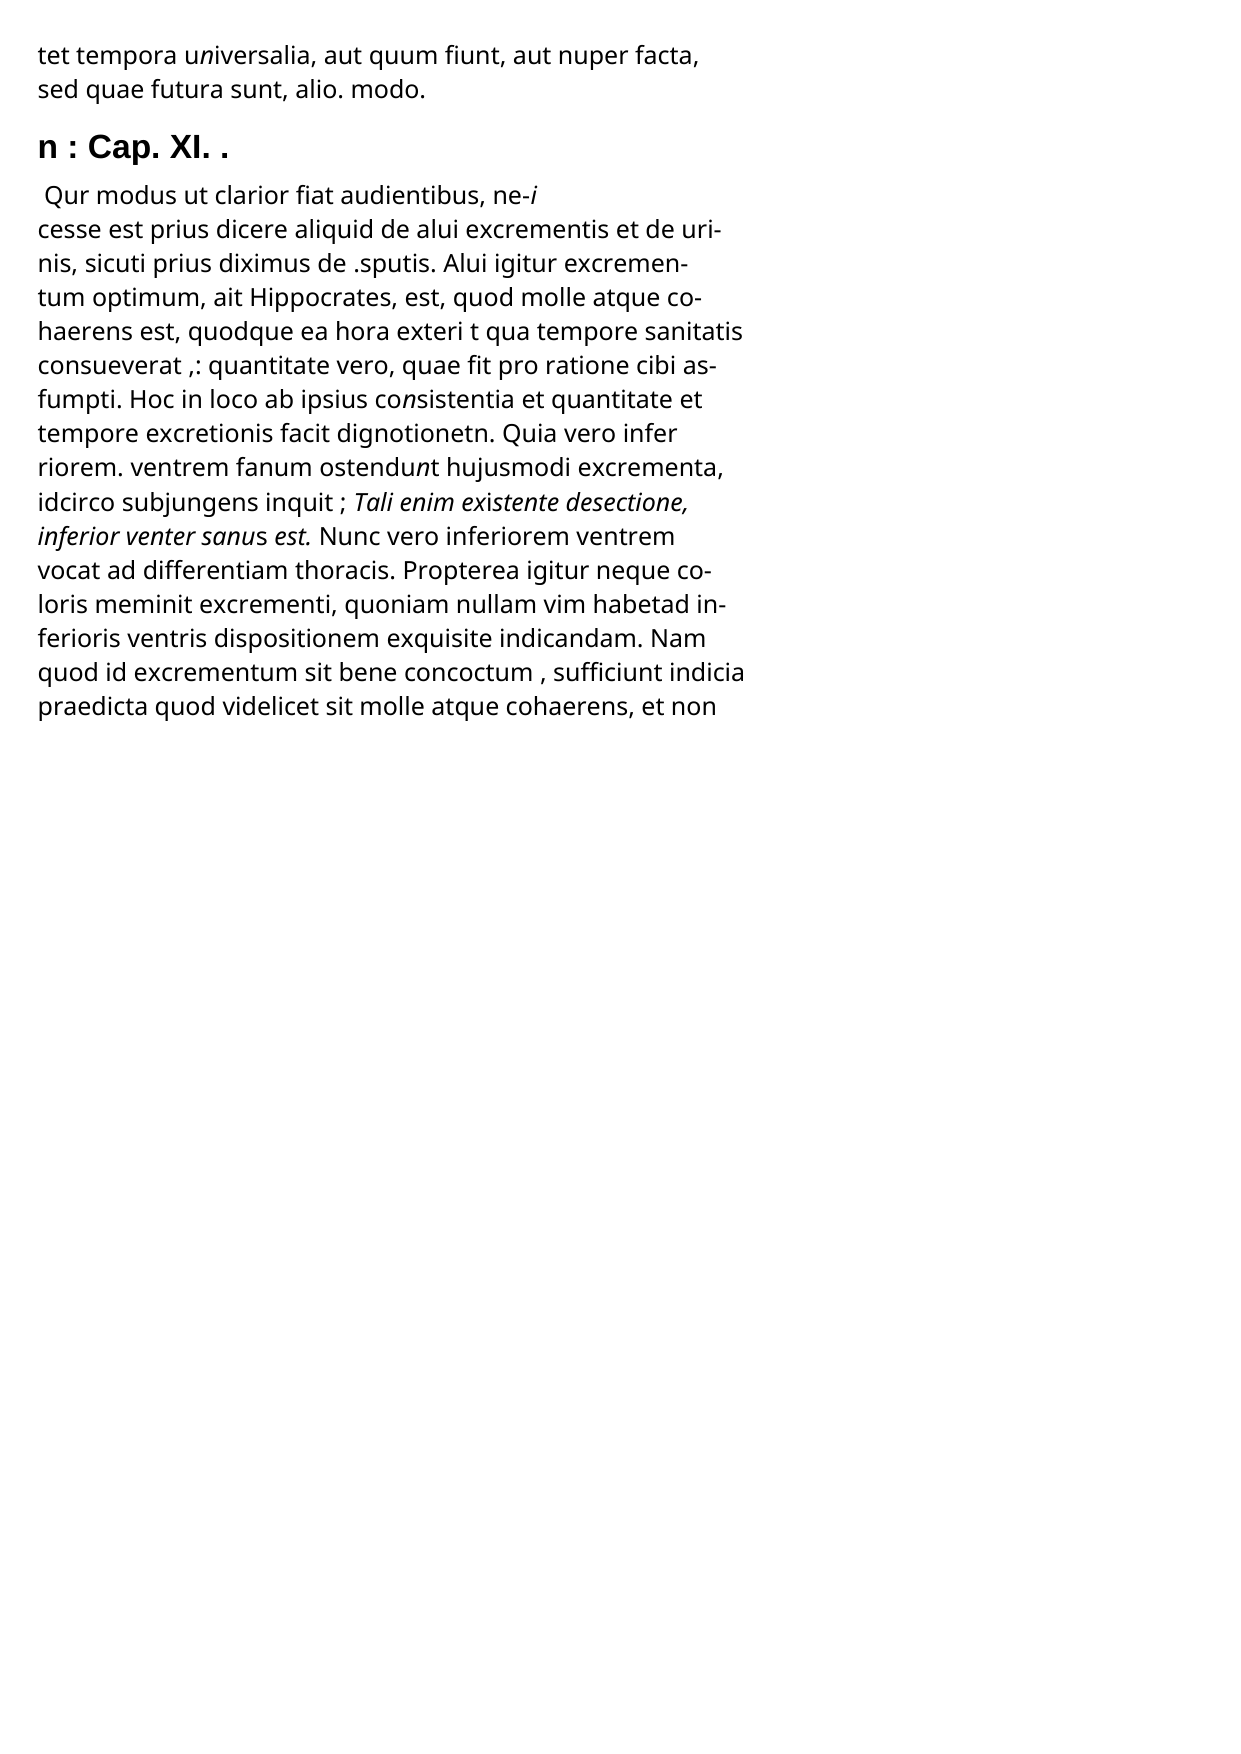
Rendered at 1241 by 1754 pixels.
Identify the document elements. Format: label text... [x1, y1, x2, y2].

subtitle n : Cap. XI. . [37, 126, 1203, 165]
text Qur modus ut clarior fiat audientibus, ne-i cesse est prius dicere aliquid de alui excrementis et de uri- nis, sicuti prius diximus de .sputis. Alui igitur excremen- tum optimum, ait Hippocrates, est, quod molle atque co- haerens est, quodque ea hora exteri t qua tempore sanitatis consueverat ,: quantitate vero, quae fit pro ratione cibi as- fumpti. Hoc in loco ab ipsius consistentia et quantitate et tempore excretionis facit dignotionetn. Quia vero infer riorem. ventrem fanum ostendunt hujusmodi excrementa, idcirco subjungens inquit ; Tali enim existente desectione, inferior venter sanus est. Nunc vero inferiorem ventrem vocat ad differentiam thoracis. Propterea igitur neque co- loris meminit excrementi, quoniam nullam vim habetad in- ferioris ventris dispositionem exquisite indicandam. Nam quod id excrementum sit bene concoctum , sufficiunt indicia praedicta quod videlicet sit molle atque cohaerens, et non [37, 178, 1203, 723]
text tet tempora universalia, aut quum fiunt, aut nuper facta, sed quae futura sunt, alio. modo. [37, 37, 1203, 106]
